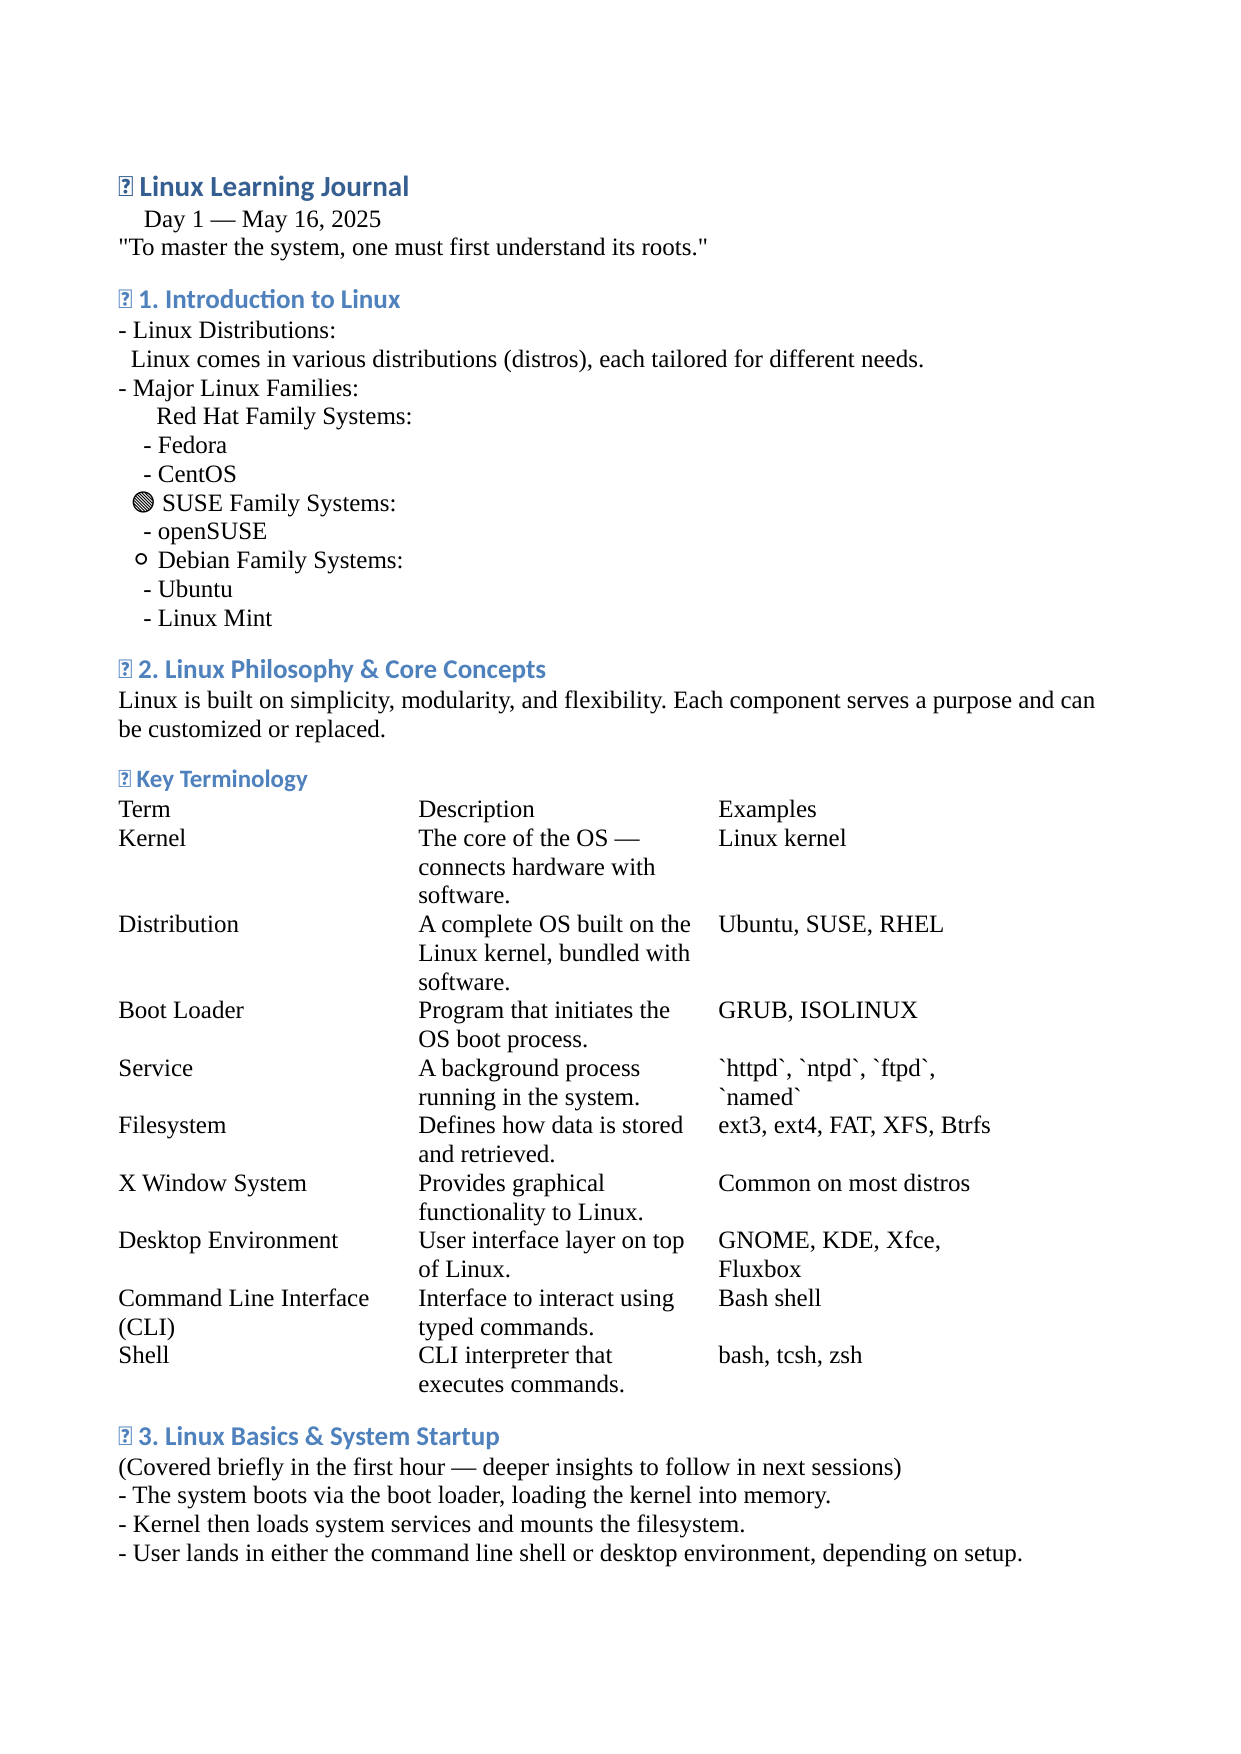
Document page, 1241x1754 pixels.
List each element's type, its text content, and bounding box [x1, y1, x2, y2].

table_cell Command Line Interface (CLI) [107, 1283, 407, 1340]
table_cell Desktop Environment [107, 1225, 407, 1283]
text 📅 Day 1 — May 16, 2025 [118, 204, 1122, 232]
table_header Term [107, 794, 407, 823]
text 🟢 SUSE Family Systems: - openSUSE [118, 488, 1122, 545]
table_cell bash, tcsh, zsh [707, 1340, 1007, 1398]
text - Linux Distributions: Linux comes in various distributions (distros), each tailored for different needs. [118, 315, 1122, 373]
subtitle 🔹 2. Linux Philosophy & Core Concepts [118, 652, 1122, 685]
table_cell Linux kernel [707, 823, 1007, 909]
table_cell Defines how data is stored and retrieved. [407, 1110, 707, 1168]
table_cell GRUB, ISOLINUX [707, 995, 1007, 1053]
table_cell Kernel [107, 823, 407, 909]
text - Major Linux Families: [118, 373, 1122, 401]
table_cell Filesystem [107, 1110, 407, 1168]
text - The system boots via the boot loader, loading the kernel into memory. - Kernel then loads system services and mounts the filesystem. - User lands in either the command line shell or desktop environment, depending on setup. [118, 1480, 1122, 1567]
table_cell ext3, ext4, FAT, XFS, Btrfs [707, 1110, 1007, 1168]
table_cell Interface to interact using typed commands. [407, 1283, 707, 1340]
text (Covered briefly in the first hour — deeper insights to follow in next sessions) [118, 1452, 1122, 1480]
table_cell Boot Loader [107, 995, 407, 1053]
table_cell `httpd`, `ntpd`, `ftpd`, `named` [707, 1053, 1007, 1110]
text ⚪ Debian Family Systems: - Ubuntu - Linux Mint [118, 545, 1122, 631]
table_cell User interface layer on top of Linux. [407, 1225, 707, 1283]
table_cell Provides graphical functionality to Linux. [407, 1168, 707, 1225]
table_cell Ubuntu, SUSE, RHEL [707, 909, 1007, 995]
table_cell Distribution [107, 909, 407, 995]
table_cell Shell [107, 1340, 407, 1398]
text "To master the system, one must first understand its roots." [118, 232, 1122, 261]
table_cell Program that initiates the OS boot process. [407, 995, 707, 1053]
table_header Description [407, 794, 707, 823]
table_cell The core of the OS — connects hardware with software. [407, 823, 707, 909]
subtitle 📘 Key Terminology [118, 763, 1122, 794]
table_cell GNOME, KDE, Xfce, Fluxbox [707, 1225, 1007, 1283]
subtitle 🔹 3. Linux Basics & System Startup [118, 1419, 1122, 1452]
table_cell Service [107, 1053, 407, 1110]
table_cell A complete OS built on the Linux kernel, bundled with software. [407, 909, 707, 995]
table_cell CLI interpreter that executes commands. [407, 1340, 707, 1398]
table_cell X Window System [107, 1168, 407, 1225]
text Linux is built on simplicity, modularity, and flexibility. Each component serves a purpose and can be customized or replaced. [118, 685, 1122, 743]
table_cell Common on most distros [707, 1168, 1007, 1225]
subtitle 🔹 1. Introduction to Linux [118, 282, 1122, 315]
table_header Examples [707, 794, 1007, 823]
text 🔴 Red Hat Family Systems: - Fedora - CentOS [118, 401, 1122, 488]
table_cell Bash shell [707, 1283, 1007, 1340]
table_cell A background process running in the system. [407, 1053, 707, 1110]
subtitle 🐧 Linux Learning Journal [118, 168, 1122, 204]
